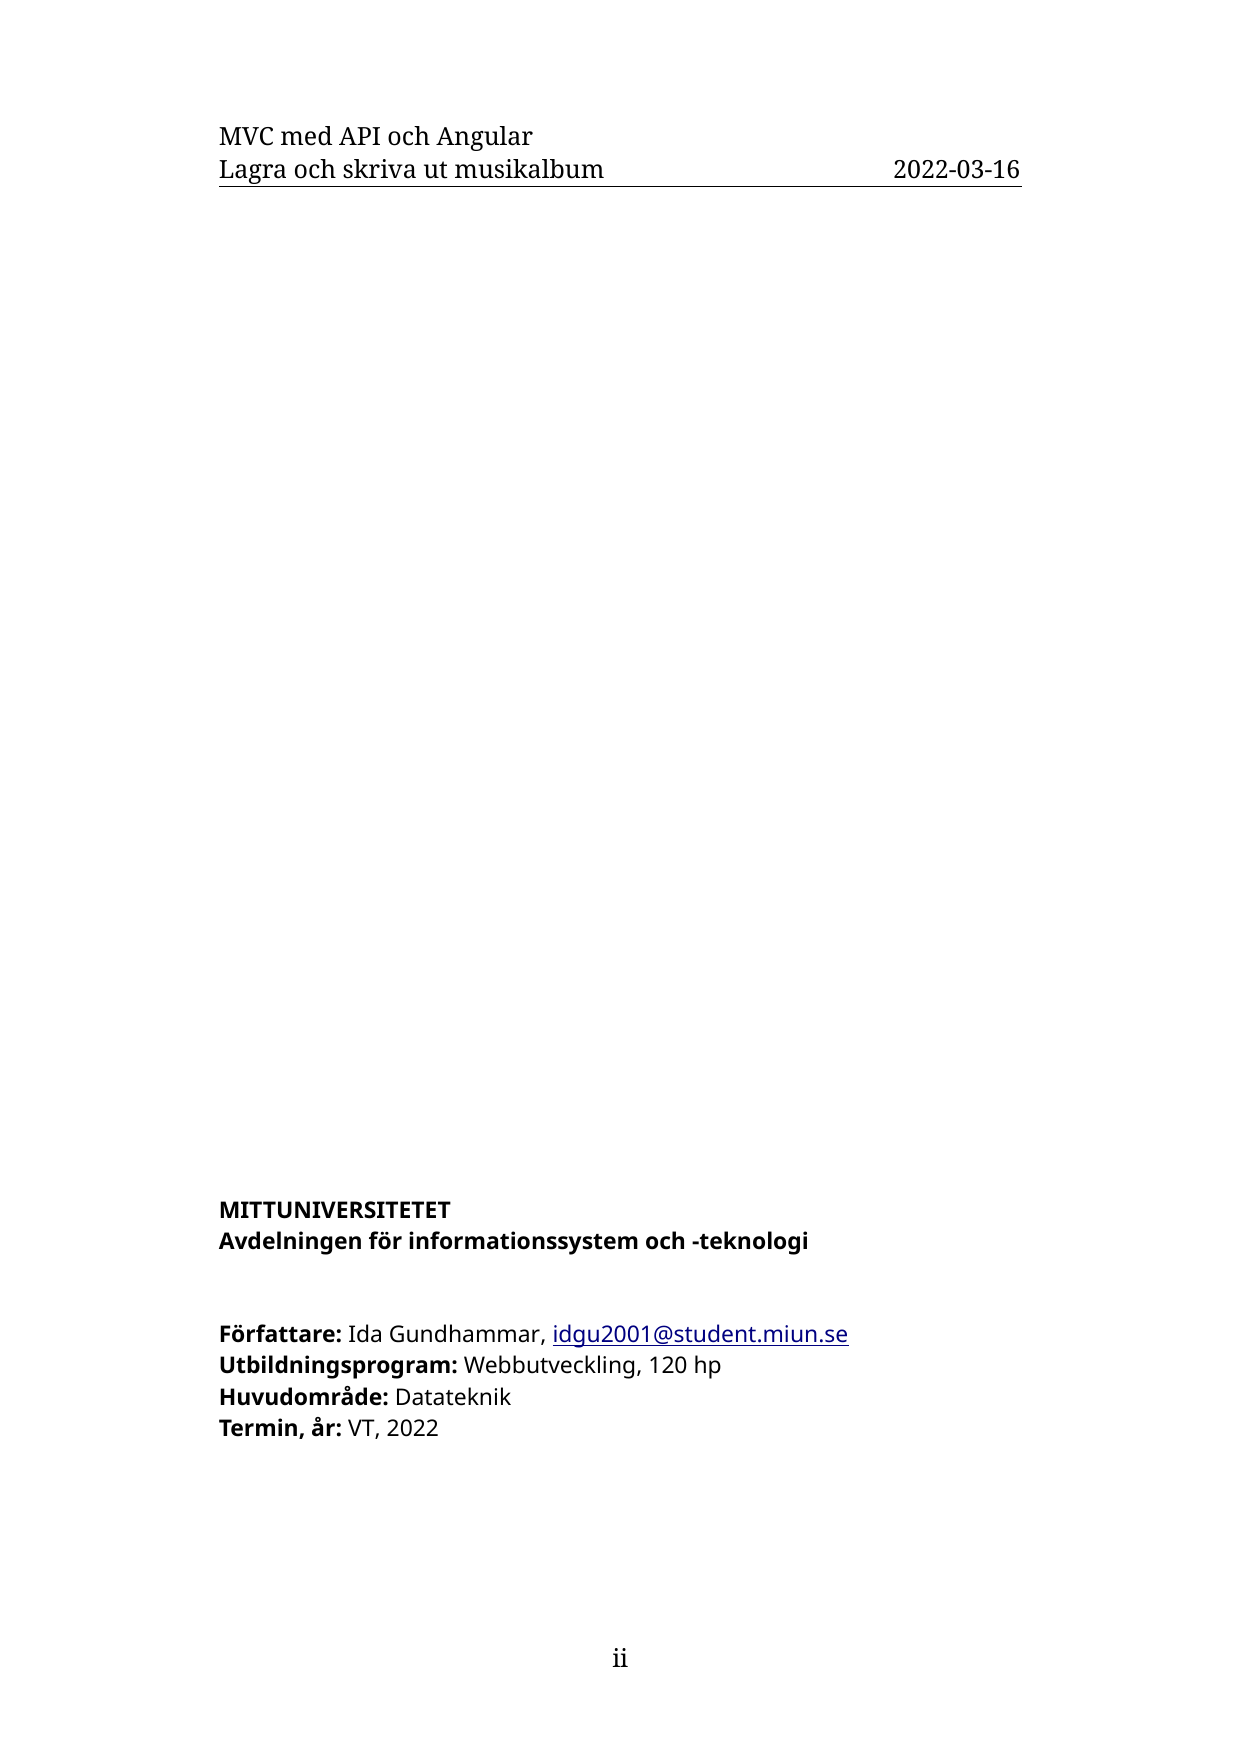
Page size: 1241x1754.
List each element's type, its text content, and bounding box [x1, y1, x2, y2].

text MITTUNIVERSITETET Avdelningen för informationssystem och -teknologi [218, 1194, 1022, 1256]
text Författare: Ida Gundhammar, idgu2001@student.miun.se Utbildningsprogram: Webbutveckling, 120 hp Huvudområde: Datateknik Termin, år: VT, 2022 [218, 1287, 1022, 1443]
